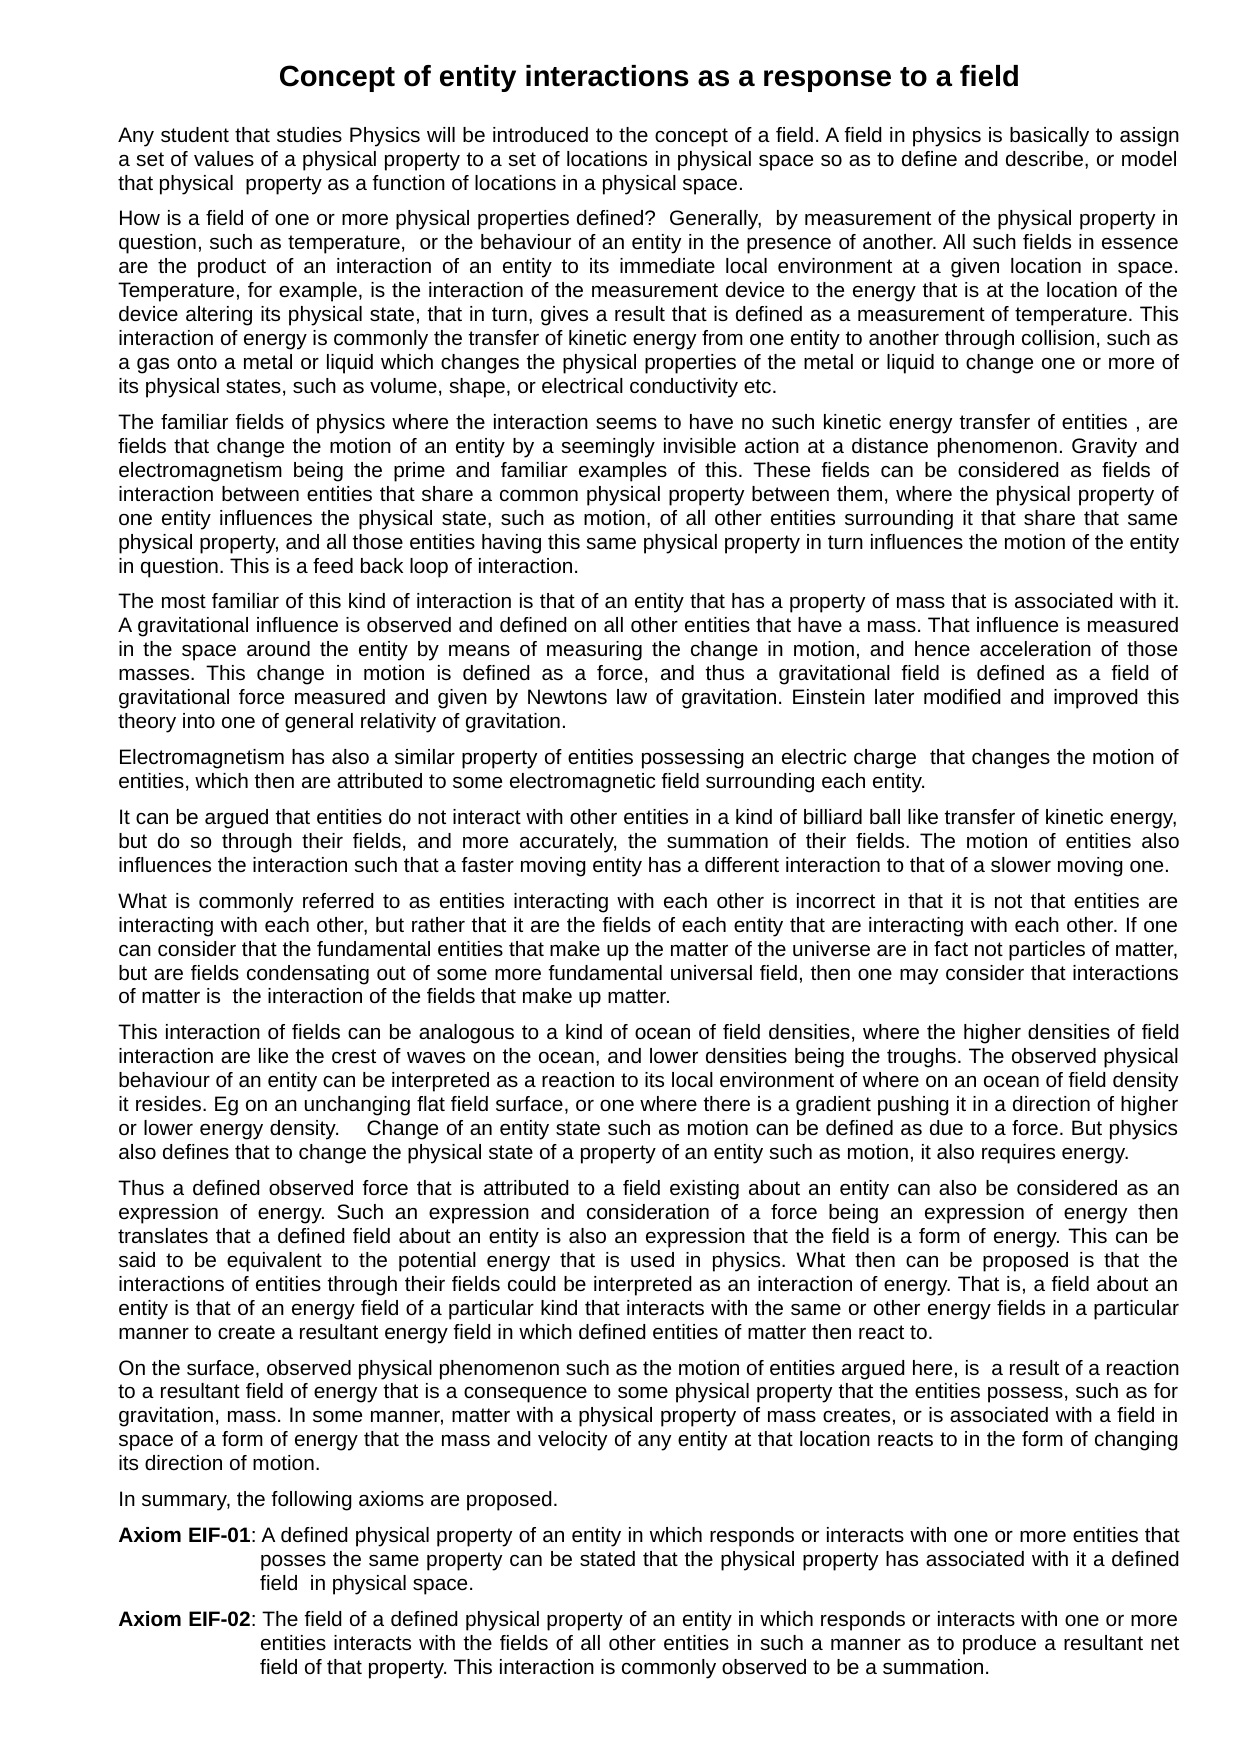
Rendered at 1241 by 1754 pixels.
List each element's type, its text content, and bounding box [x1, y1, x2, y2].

text The familiar fields of physics where the interaction seems to have no such kinetic energy transfer of entities , are fields that change the motion of an entity by a seemingly invisible action at a distance phenomenon. Gravity and electromagnetism being the prime and familiar examples of this. These fields can be considered as fields of interaction between entities that share a common physical property between them, where the physical property of one entity influences the physical state, such as motion, of all other entities surrounding it that share that same physical property, and all those entities having this same physical property in turn influences the motion of the entity in question. This is a feed back loop of interaction. [118, 410, 1181, 577]
text Any student that studies Physics will be introduced to the concept of a field. A field in physics is basically to assign a set of values of a physical property to a set of locations in physical space so as to define and describe, or model that physical property as a function of locations in a physical space. [118, 122, 1181, 194]
text How is a field of one or more physical properties defined? Generally, by measurement of the physical property in question, such as temperature, or the behaviour of an entity in the presence of another. All such fields in essence are the product of an interaction of an entity to its immediate local environment at a given location in space. Temperature, for example, is the interaction of the measurement device to the energy that is at the location of the device altering its physical state, that in turn, gives a result that is defined as a measurement of temperature. This interaction of energy is commonly the transfer of kinetic energy from one entity to another through collision, such as a gas onto a metal or liquid which changes the physical properties of the metal or liquid to change one or more of its physical states, such as volume, shape, or electrical conductivity etc. [118, 206, 1181, 398]
text This interaction of fields can be analogous to a kind of ocean of field densities, where the higher densities of field interaction are like the crest of waves on the ocean, and lower densities being the troughs. The observed physical behaviour of an entity can be interpreted as a reaction to its local environment of where on an ocean of field density it resides. Eg on an unchanging flat field surface, or one where there is a gradient pushing it in a direction of higher or lower energy density. Change of an entity state such as motion can be defined as due to a force. But physics also defines that to change the physical state of a property of an entity such as motion, it also requires energy. [118, 1020, 1181, 1164]
text Electromagnetism has also a similar property of entities possessing an electric charge that changes the motion of entities, which then are attributed to some electromagnetic field surrounding each entity. [118, 745, 1181, 793]
text Thus a defined observed force that is attributed to a field existing about an entity can also be considered as an expression of energy. Such an expression and consideration of a force being an expression of energy then translates that a defined field about an entity is also an expression that the field is a form of energy. This can be said to be equivalent to the potential energy that is used in physics. What then can be proposed is that the interactions of entities through their fields could be interpreted as an interaction of energy. That is, a field about an entity is that of an energy field of a particular kind that interacts with the same or other energy fields in a particular manner to create a resultant energy field in which defined entities of matter then react to. [118, 1176, 1181, 1343]
text Concept of entity interactions as a response to a field [118, 59, 1181, 93]
text Axiom EIF-02: The field of a defined physical property of an entity in which responds or interacts with one or more entities interacts with the fields of all other entities in such a manner as to produce a resultant net field of that property. This interaction is commonly observed to be a summation. [118, 1607, 1181, 1678]
text It can be argued that entities do not interact with other entities in a kind of billiard ball like transfer of kinetic energy, but do so through their fields, and more accurately, the summation of their fields. The motion of entities also influences the interaction such that a faster moving entity has a different interaction to that of a slower moving one. [118, 805, 1181, 877]
text In summary, the following axioms are proposed. [118, 1487, 1181, 1511]
text What is commonly referred to as entities interacting with each other is incorrect in that it is not that entities are interacting with each other, but rather that it are the fields of each entity that are interacting with each other. If one can consider that the fundamental entities that make up the matter of the universe are in fact not particles of matter, but are fields condensating out of some more fundamental universal field, then one may consider that interactions of matter is the interaction of the fields that make up matter. [118, 888, 1181, 1008]
text On the surface, observed physical phenomenon such as the motion of entities argued here, is a result of a reaction to a resultant field of energy that is a consequence to some physical property that the entities possess, such as for gravitation, mass. In some manner, matter with a physical property of mass creates, or is associated with a field in space of a form of energy that the mass and velocity of any entity at that location reacts to in the form of changing its direction of motion. [118, 1355, 1181, 1475]
text The most familiar of this kind of interaction is that of an entity that has a property of mass that is associated with it. A gravitational influence is observed and defined on all other entities that have a mass. That influence is measured in the space around the entity by means of measuring the change in motion, and hence acceleration of those masses. This change in motion is defined as a force, and thus a gravitational field is defined as a field of gravitational force measured and given by Newtons law of gravitation. Einstein later modified and improved this theory into one of general relativity of gravitation. [118, 589, 1181, 733]
text Axiom EIF-01: A defined physical property of an entity in which responds or interacts with one or more entities that posses the same property can be stated that the physical property has associated with it a defined field in physical space. [118, 1523, 1181, 1595]
